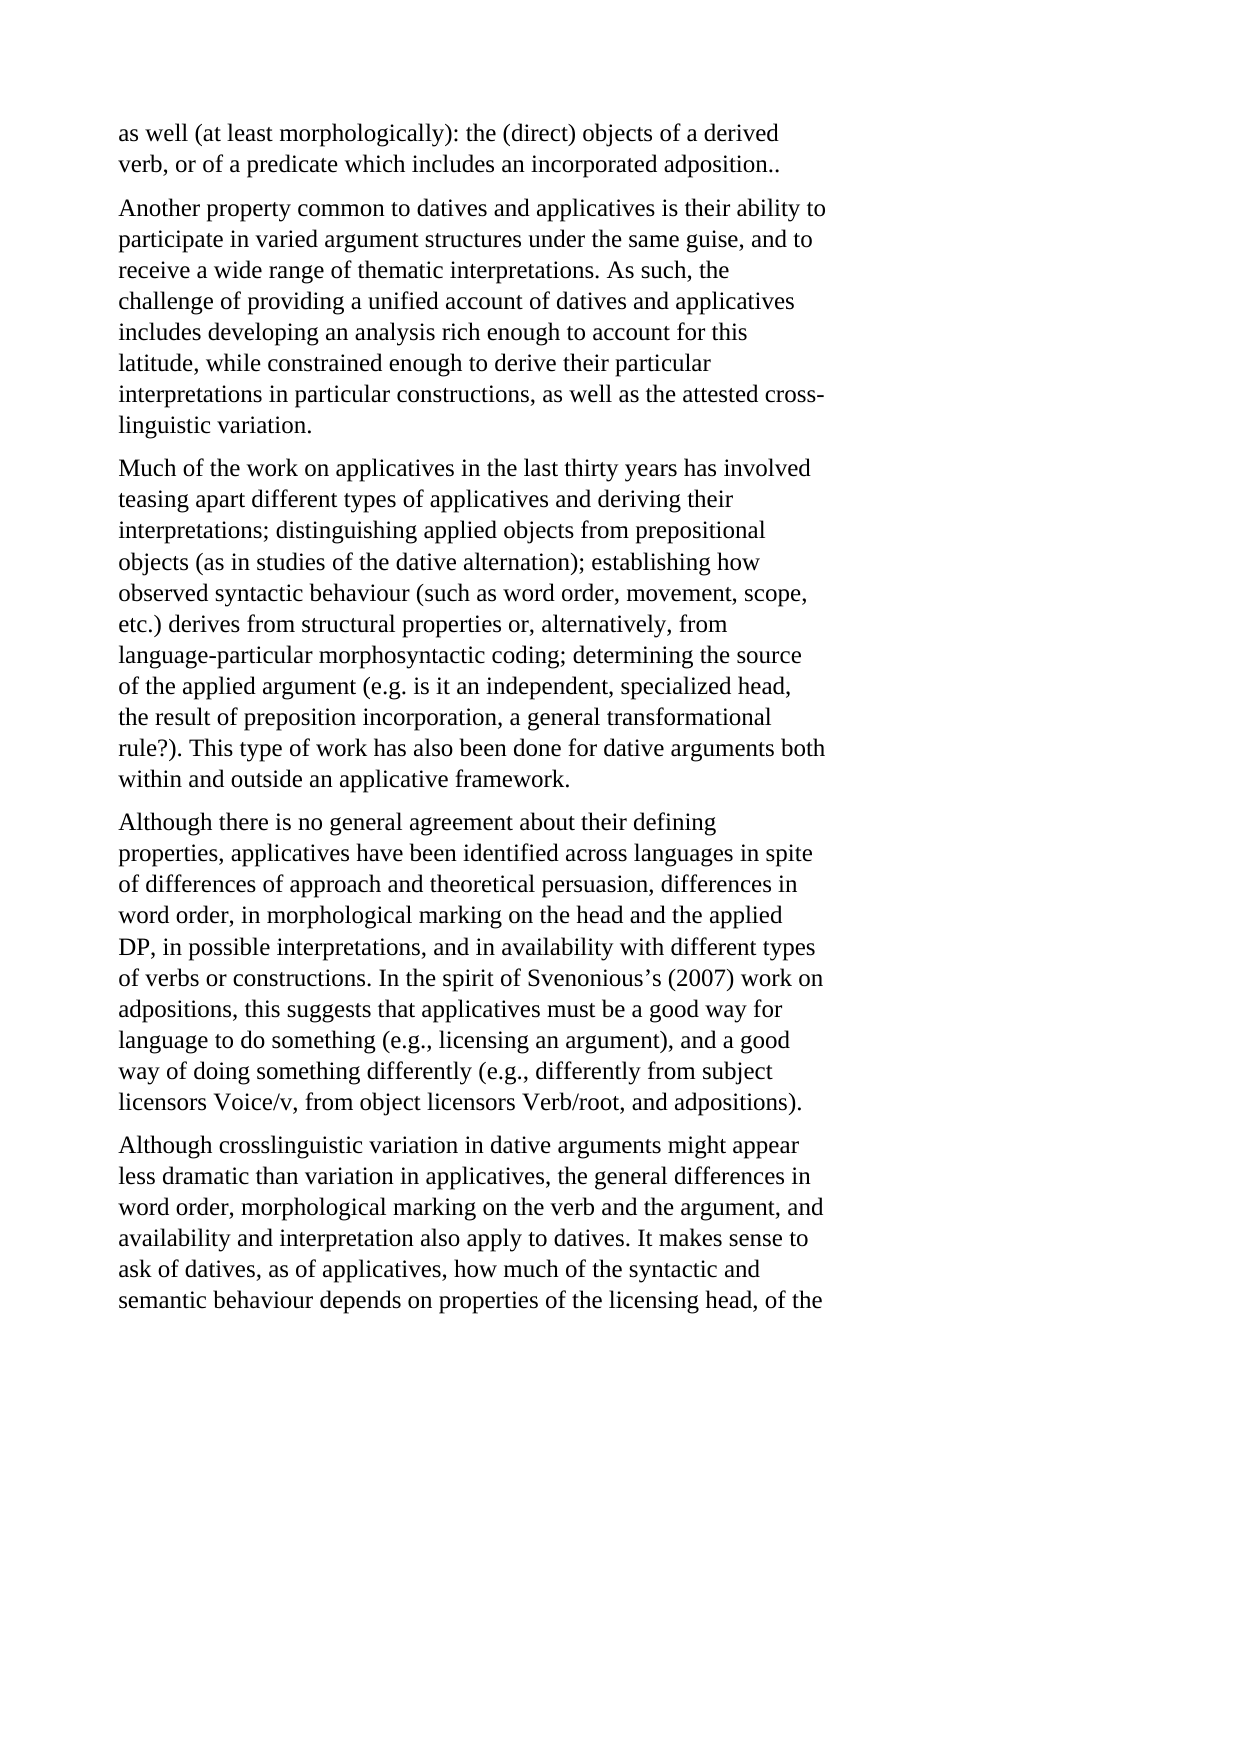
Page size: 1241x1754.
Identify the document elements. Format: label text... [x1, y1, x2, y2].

text Another property common to datives and applicatives is their ability to participate in varied argument structures under the same guise, and to receive a wide range of thematic interpretations. As such, the challenge of providing a unified account of datives and applicatives includes developing an analysis rich enough to account for this latitude, while constrained enough to derive their particular interpretations in particular constructions, as well as the attested cross-linguistic variation. [118, 193, 827, 439]
text Although crosslinguistic variation in dative arguments might appear less dramatic than variation in applicatives, the general differences in word order, morphological marking on the verb and the argument, and availability and interpretation also apply to datives. It makes sense to ask of datives, as of applicatives, how much of the syntactic and semantic behaviour depends on properties of the licensing head, of the [118, 1130, 827, 1314]
text as well (at least morphologically): the (direct) objects of a derived verb, or of a predicate which includes an incorporated adposition.. [118, 118, 827, 178]
text Although there is no general agreement about their defining properties, applicatives have been identified across languages in spite of differences of approach and theoretical persuasion, differences in word order, in morphological marking on the head and the applied DP, in possible interpretations, and in availability with different types of verbs or constructions. In the spirit of Svenonious’s (2007) work on adpositions, this suggests that applicatives must be a good way for language to do something (e.g., licensing an argument), and a good way of doing something differently (e.g., differently from subject licensors Voice/v, from object licensors Verb/root, and adpositions). [118, 807, 827, 1116]
text Much of the work on applicatives in the last thirty years has involved teasing apart different types of applicatives and deriving their interpretations; distinguishing applied objects from prepositional objects (as in studies of the dative alternation); establishing how observed syntactic behaviour (such as word order, movement, scope, etc.) derives from structural properties or, alternatively, from language-particular morphosyntactic coding; determining the source of the applied argument (e.g. is it an independent, specialized head, the result of preposition incorporation, a general transformational rule?). This type of work has also been done for dative arguments both within and outside an applicative framework. [118, 453, 827, 793]
